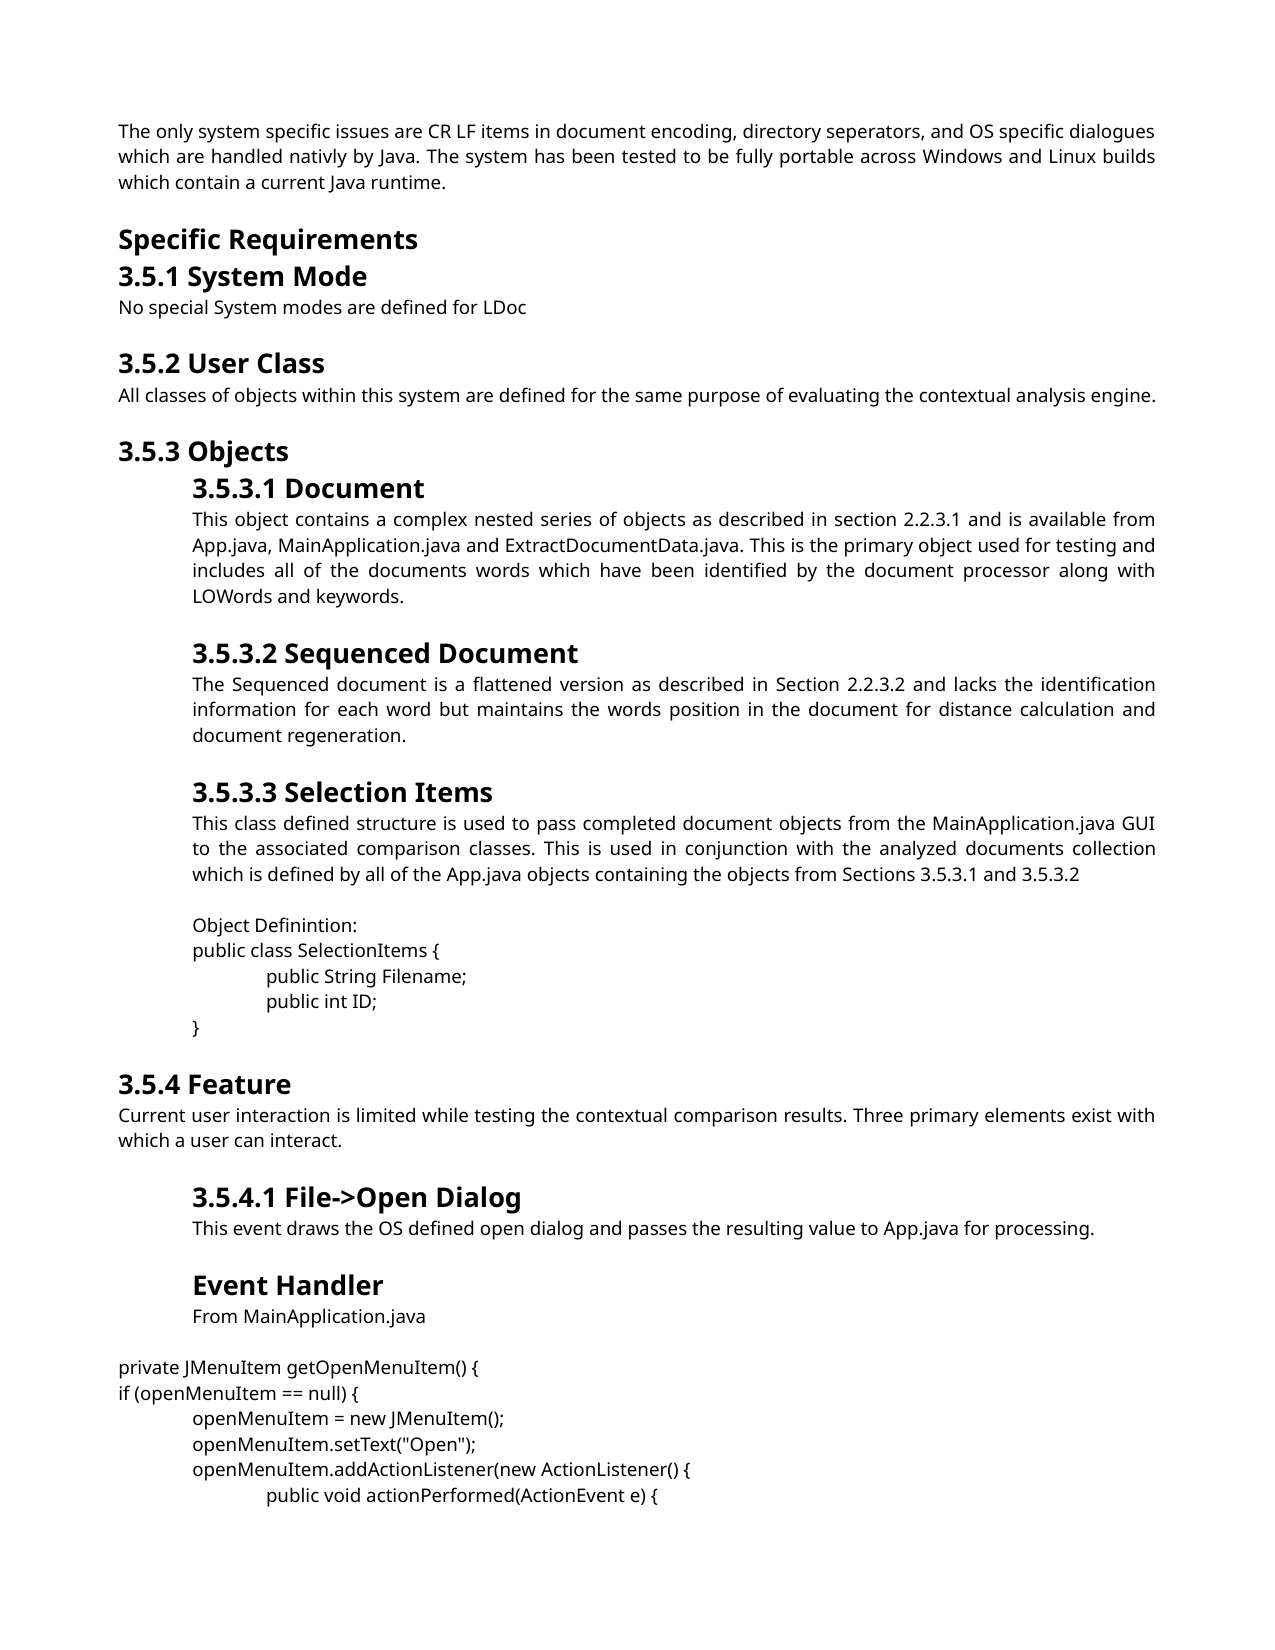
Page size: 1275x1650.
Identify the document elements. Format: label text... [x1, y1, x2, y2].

text The only system specific issues are CR LF items in document encoding, directory seperators, and OS specific dialogues which are handled nativly by Java. The system has been tested to be fully portable across Windows and Linux builds which contain a current Java runtime. [118, 118, 1157, 195]
text Specific Requirements [118, 220, 1157, 257]
text public int ID; [192, 989, 1157, 1014]
text openMenuItem.setText("Open"); [44, 1431, 1157, 1457]
text This class defined structure is used to pass completed document objects from the MainApplication.java GUI to the associated comparison classes. This is used in conjunction with the analyzed documents collection which is defined by all of the App.java objects containing the objects from Sections 3.5.3.1 and 3.5.3.2 [192, 810, 1157, 887]
text public void actionPerformed(ActionEvent e) { [44, 1482, 1157, 1508]
text Event Handler [192, 1267, 1157, 1303]
text From MainApplication.java [192, 1303, 1157, 1329]
text 3.5.2 User Class [118, 345, 1157, 382]
text private JMenuItem getOpenMenuItem() { [44, 1354, 1157, 1380]
text if (openMenuItem == null) { [44, 1380, 1157, 1406]
text public class SelectionItems { [192, 938, 1157, 963]
text } [192, 1014, 1157, 1040]
text openMenuItem.addActionListener(new ActionListener() { [44, 1457, 1157, 1482]
text This object contains a complex nested series of objects as described in section 2.2.3.1 and is available from App.java, MainApplication.java and ExtractDocumentData.java. This is the primary object used for testing and includes all of the documents words which have been identified by the document processor along with LOWords and keywords. [192, 507, 1157, 609]
text 3.5.4.1 File->Open Dialog [192, 1179, 1157, 1216]
text 3.5.1 System Mode [118, 257, 1157, 294]
text Current user interaction is limited while testing the contextual comparison results. Three primary elements exist with which a user can interact. [118, 1102, 1157, 1153]
text No special System modes are defined for LDoc [118, 294, 1157, 319]
text public String Filename; [192, 963, 1157, 989]
text 3.5.3.1 Document [192, 470, 1157, 507]
text Object Definintion: [192, 912, 1157, 938]
text 3.5.3.2 Sequenced Document [192, 634, 1157, 671]
text 3.5.3 Objects [118, 433, 1157, 470]
text The Sequenced document is a flattened version as described in Section 2.2.3.2 and lacks the identification information for each word but maintains the words position in the document for distance calculation and document regeneration. [192, 671, 1157, 748]
text All classes of objects within this system are defined for the same purpose of evaluating the contextual analysis engine. [118, 382, 1157, 407]
text This event draws the OS defined open dialog and passes the resulting value to App.java for processing. [192, 1216, 1157, 1241]
text openMenuItem = new JMenuItem(); [44, 1406, 1157, 1431]
text 3.5.3.3 Selection Items [192, 773, 1157, 810]
text 3.5.4 Feature [118, 1065, 1157, 1102]
